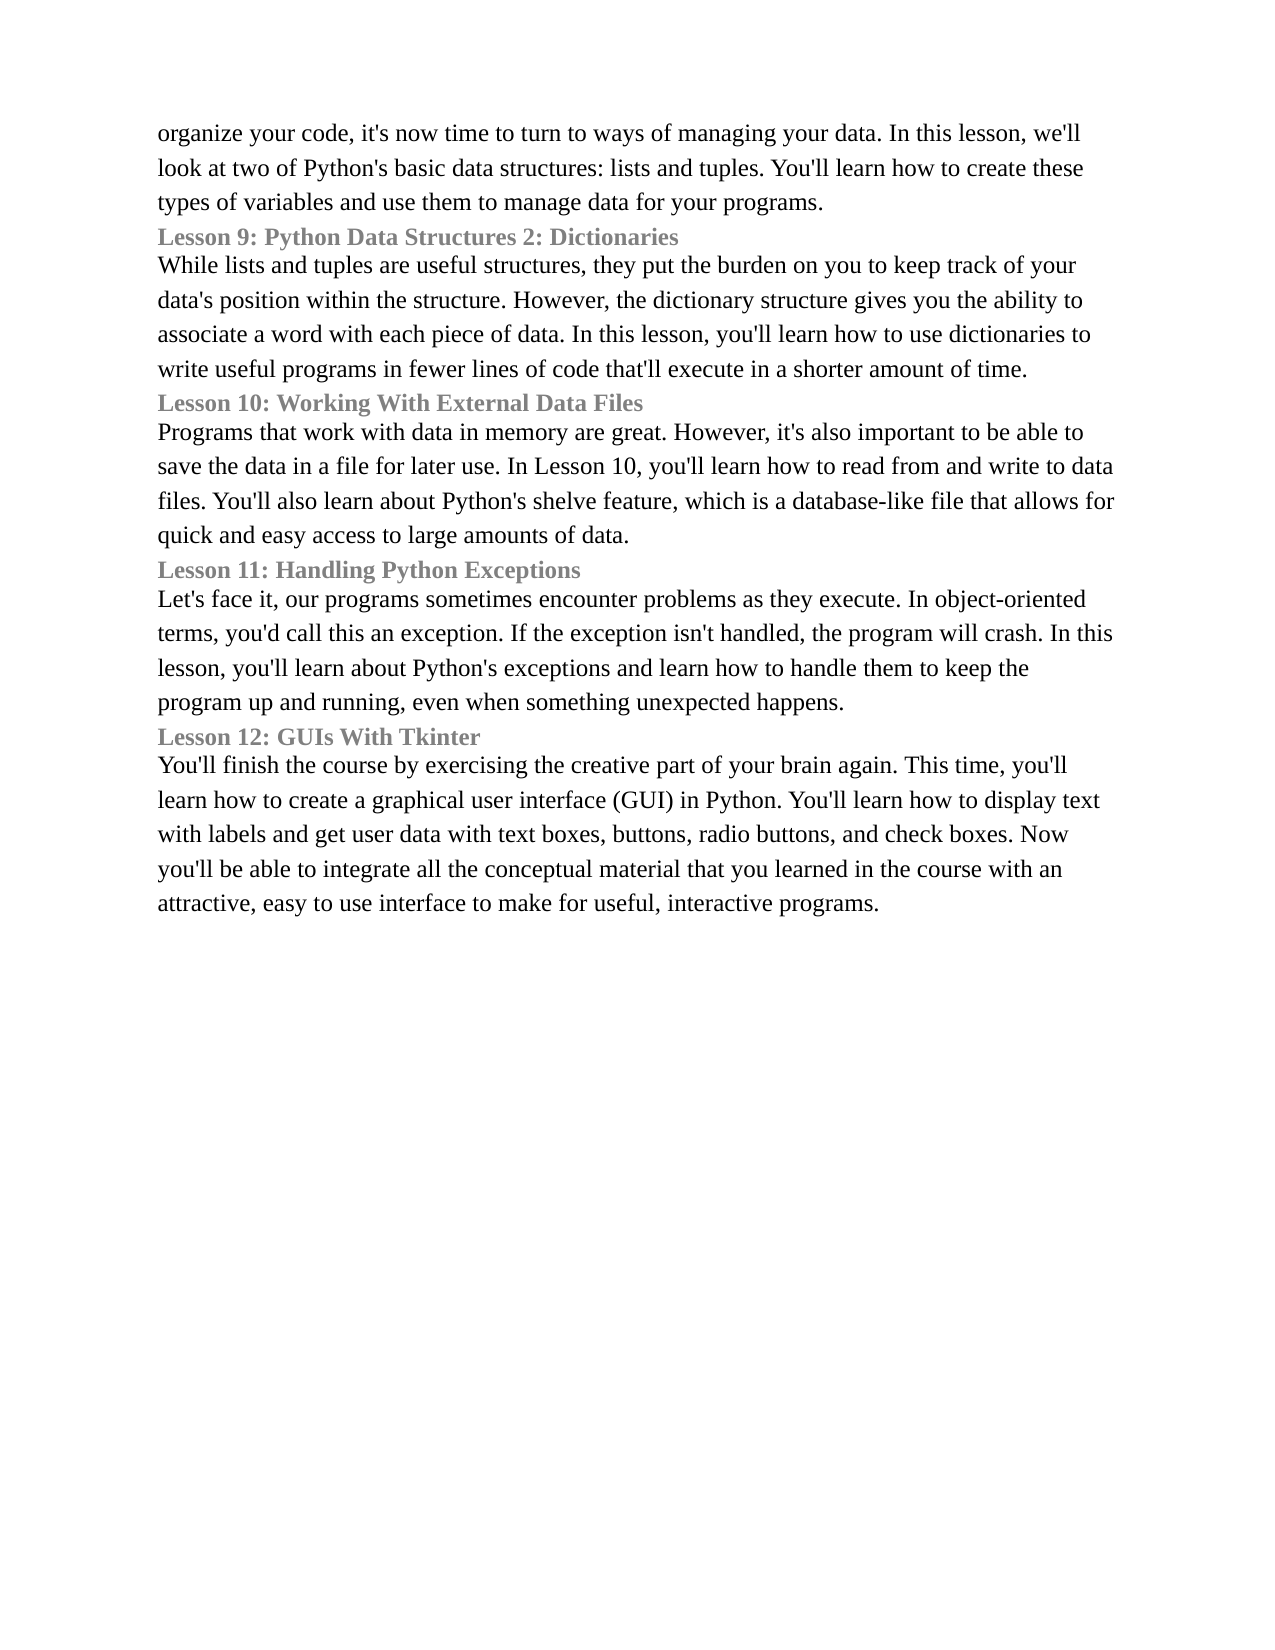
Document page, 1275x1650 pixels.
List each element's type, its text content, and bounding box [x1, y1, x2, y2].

subtitle Lesson 10: Working With External Data Files [157, 388, 1118, 417]
text organize your code, it's now time to turn to ways of managing your data. In this lesson, we'll look at two of Python's basic data structures: lists and tuples. You'll learn how to create these types of variables and use them to manage data for your programs. [157, 118, 1118, 216]
subtitle Lesson 11: Handling Python Exceptions [157, 555, 1118, 584]
text You'll finish the course by exercising the creative part of your brain again. This time, you'll learn how to create a graphical user interface (GUI) in Python. You'll learn how to display text with labels and get user data with text boxes, buttons, radio buttons, and check boxes. Now you'll be able to integrate all the conceptual material that you learned in the course with an attractive, easy to use interface to make for useful, interactive programs. [157, 750, 1118, 917]
text Programs that work with data in memory are great. However, it's also important to be able to save the data in a file for later use. In Lesson 10, you'll learn how to read from and write to data files. You'll also learn about Python's shelve feature, which is a database-like file that allows for quick and easy access to large amounts of data. [157, 417, 1118, 549]
text Let's face it, our programs sometimes encounter problems as they execute. In object-oriented terms, you'd call this an exception. If the exception isn't handled, the program will crash. In this lesson, you'll learn about Python's exceptions and learn how to handle them to keep the program up and running, even when something unexpected happens. [157, 584, 1118, 716]
subtitle Lesson 12: GUIs With Tkinter [157, 722, 1118, 750]
text While lists and tuples are useful structures, they put the burden on you to keep track of your data's position within the structure. However, the dictionary structure gives you the ability to associate a word with each piece of data. In this lesson, you'll learn how to use dictionaries to write useful programs in fewer lines of code that'll execute in a shorter amount of time. [157, 250, 1118, 382]
subtitle Lesson 9: Python Data Structures 2: Dictionaries [157, 222, 1118, 250]
